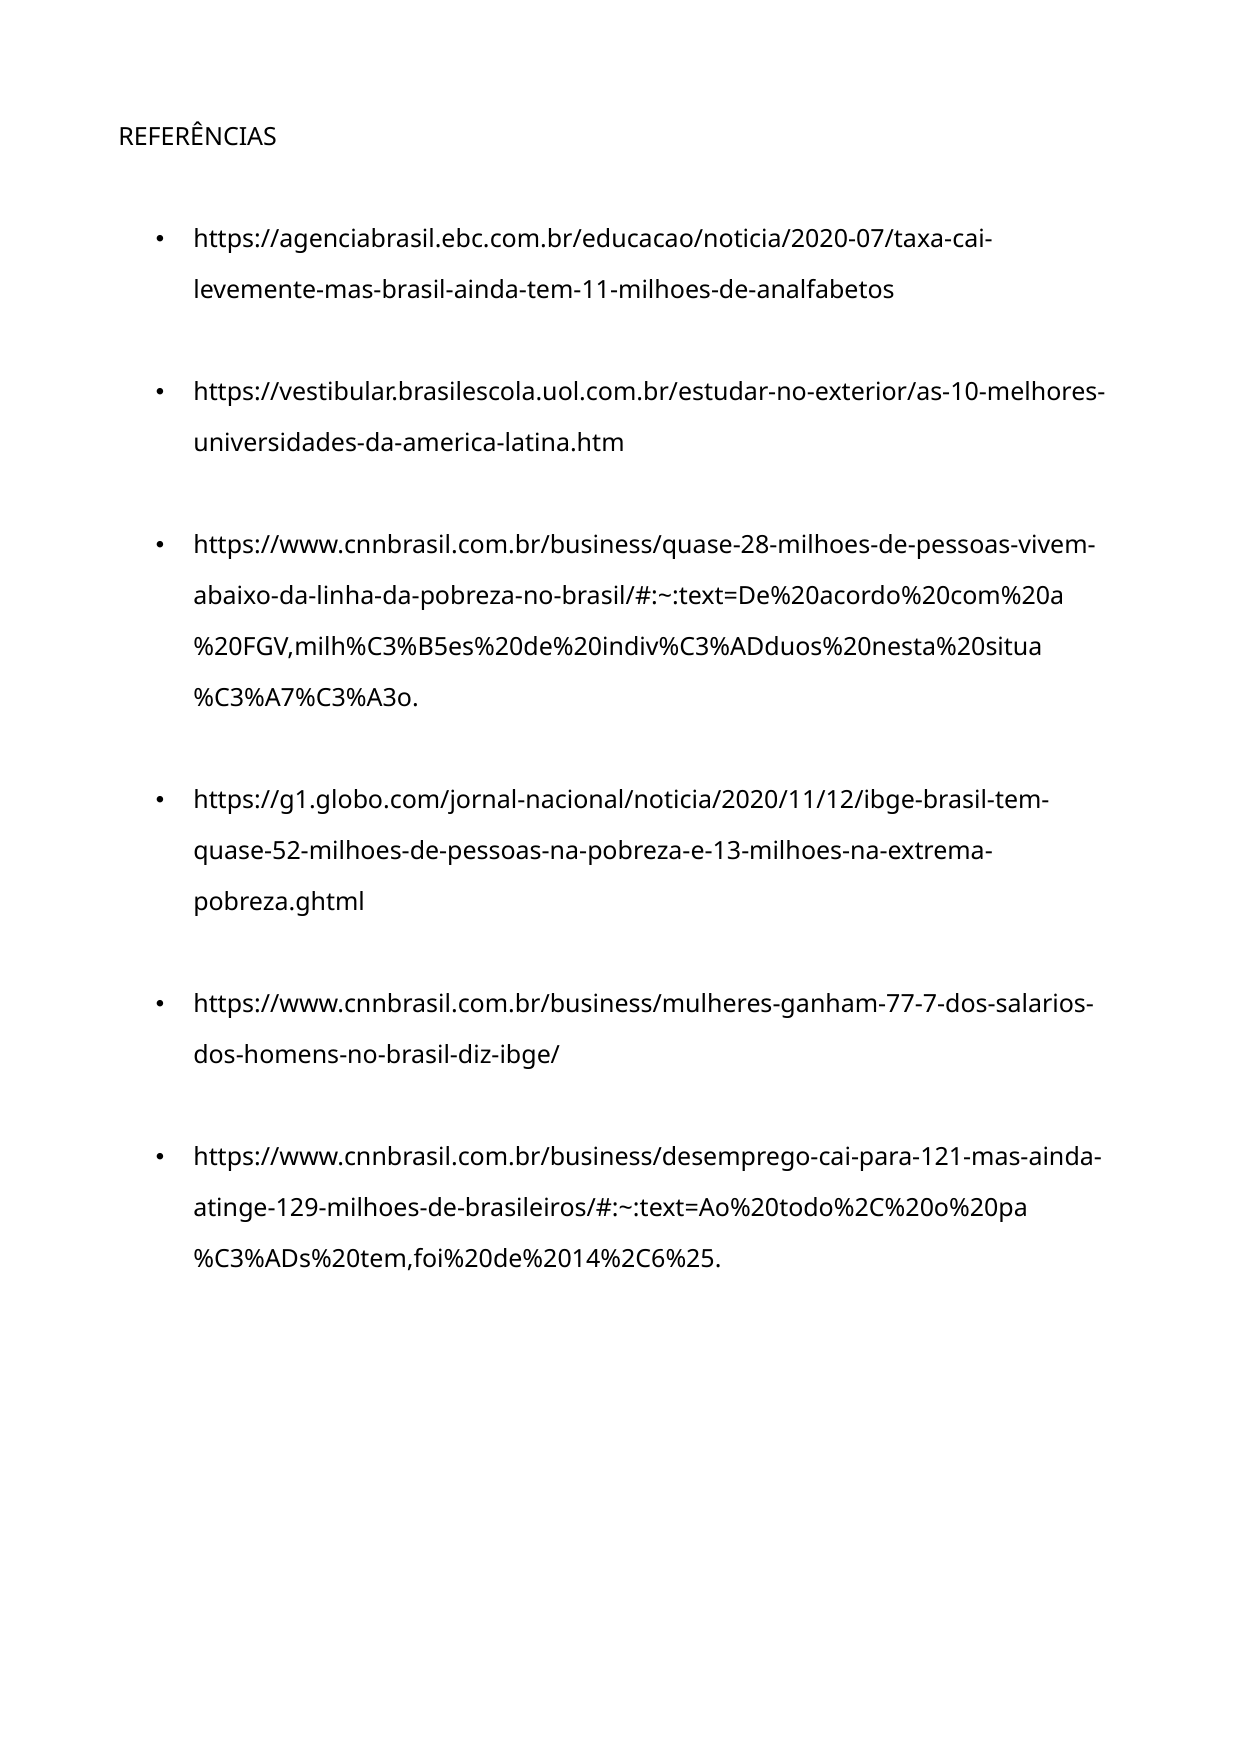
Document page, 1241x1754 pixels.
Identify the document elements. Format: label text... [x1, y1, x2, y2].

list https://g1.globo.com/jornal-nacional/noticia/2020/11/12/ibge-brasil-tem-quase-52-milhoes-de-pessoas-na-pobreza-e-13-milhoes-na-extrema-pobreza.ghtml [156, 782, 1122, 918]
text REFERÊNCIAS [118, 118, 1122, 152]
list https://agenciabrasil.ebc.com.br/educacao/noticia/2020-07/taxa-cai-levemente-mas-brasil-ainda-tem-11-milhoes-de-analfabetos [156, 220, 1122, 305]
list https://www.cnnbrasil.com.br/business/quase-28-milhoes-de-pessoas-vivem-abaixo-da-linha-da-pobreza-no-brasil/#:~:text=De%20acordo%20com%20a%20FGV,milh%C3%B5es%20de%20indiv%C3%ADduos%20nesta%20situa%C3%A7%C3%A3o. [156, 526, 1122, 714]
list https://vestibular.brasilescola.uol.com.br/estudar-no-exterior/as-10-melhores-universidades-da-america-latina.htm [156, 373, 1122, 458]
list https://www.cnnbrasil.com.br/business/mulheres-ganham-77-7-dos-salarios-dos-homens-no-brasil-diz-ibge/ [156, 986, 1122, 1071]
list https://www.cnnbrasil.com.br/business/desemprego-cai-para-121-mas-ainda-atinge-129-milhoes-de-brasileiros/#:~:text=Ao%20todo%2C%20o%20pa%C3%ADs%20tem,foi%20de%2014%2C6%25. [156, 1139, 1122, 1275]
